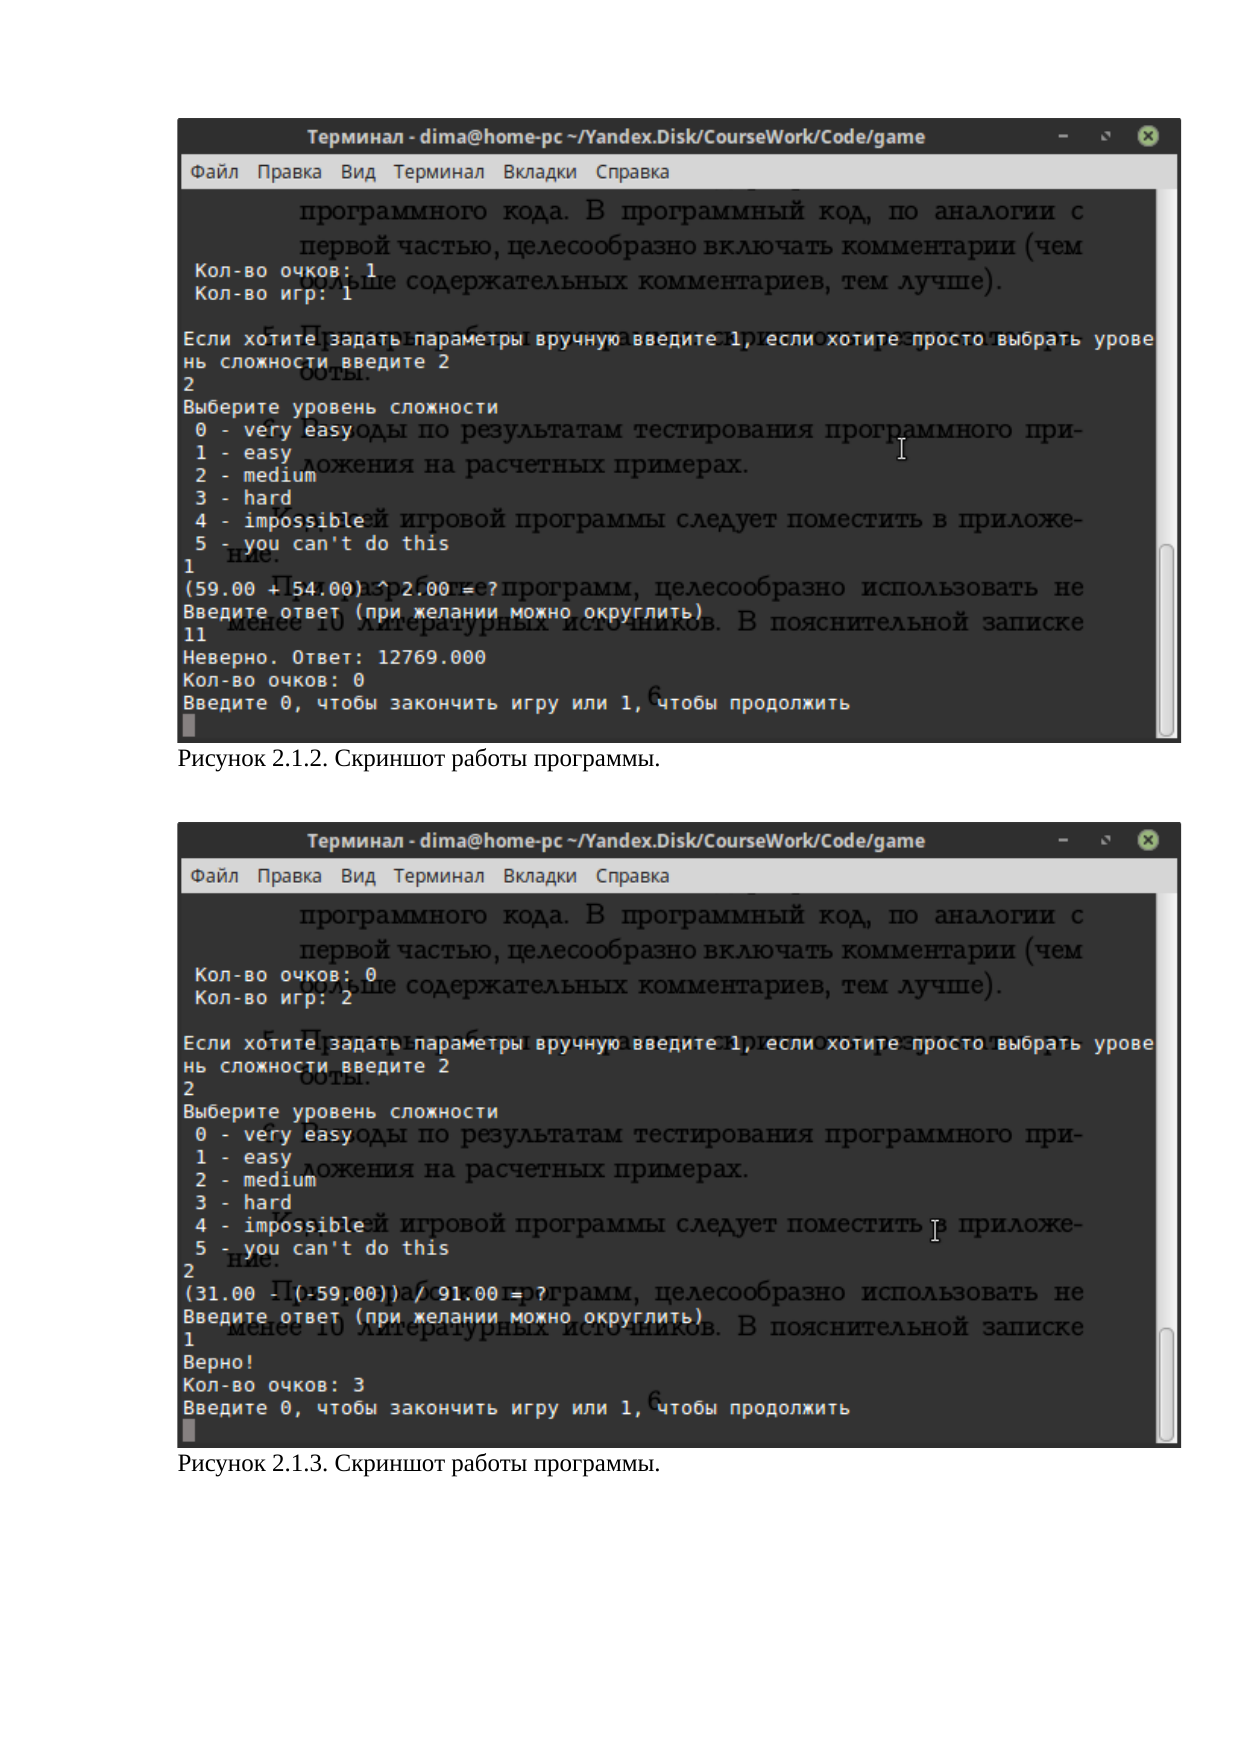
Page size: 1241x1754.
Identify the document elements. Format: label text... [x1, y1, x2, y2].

text Рисунок 2.1.3. Скриншот работы программы. [177, 1448, 1181, 1476]
picture [177, 822, 1182, 1448]
picture [177, 118, 1182, 743]
text Рисунок 2.1.2. Скриншот работы программы. [177, 743, 1181, 772]
text [177, 818, 1181, 822]
